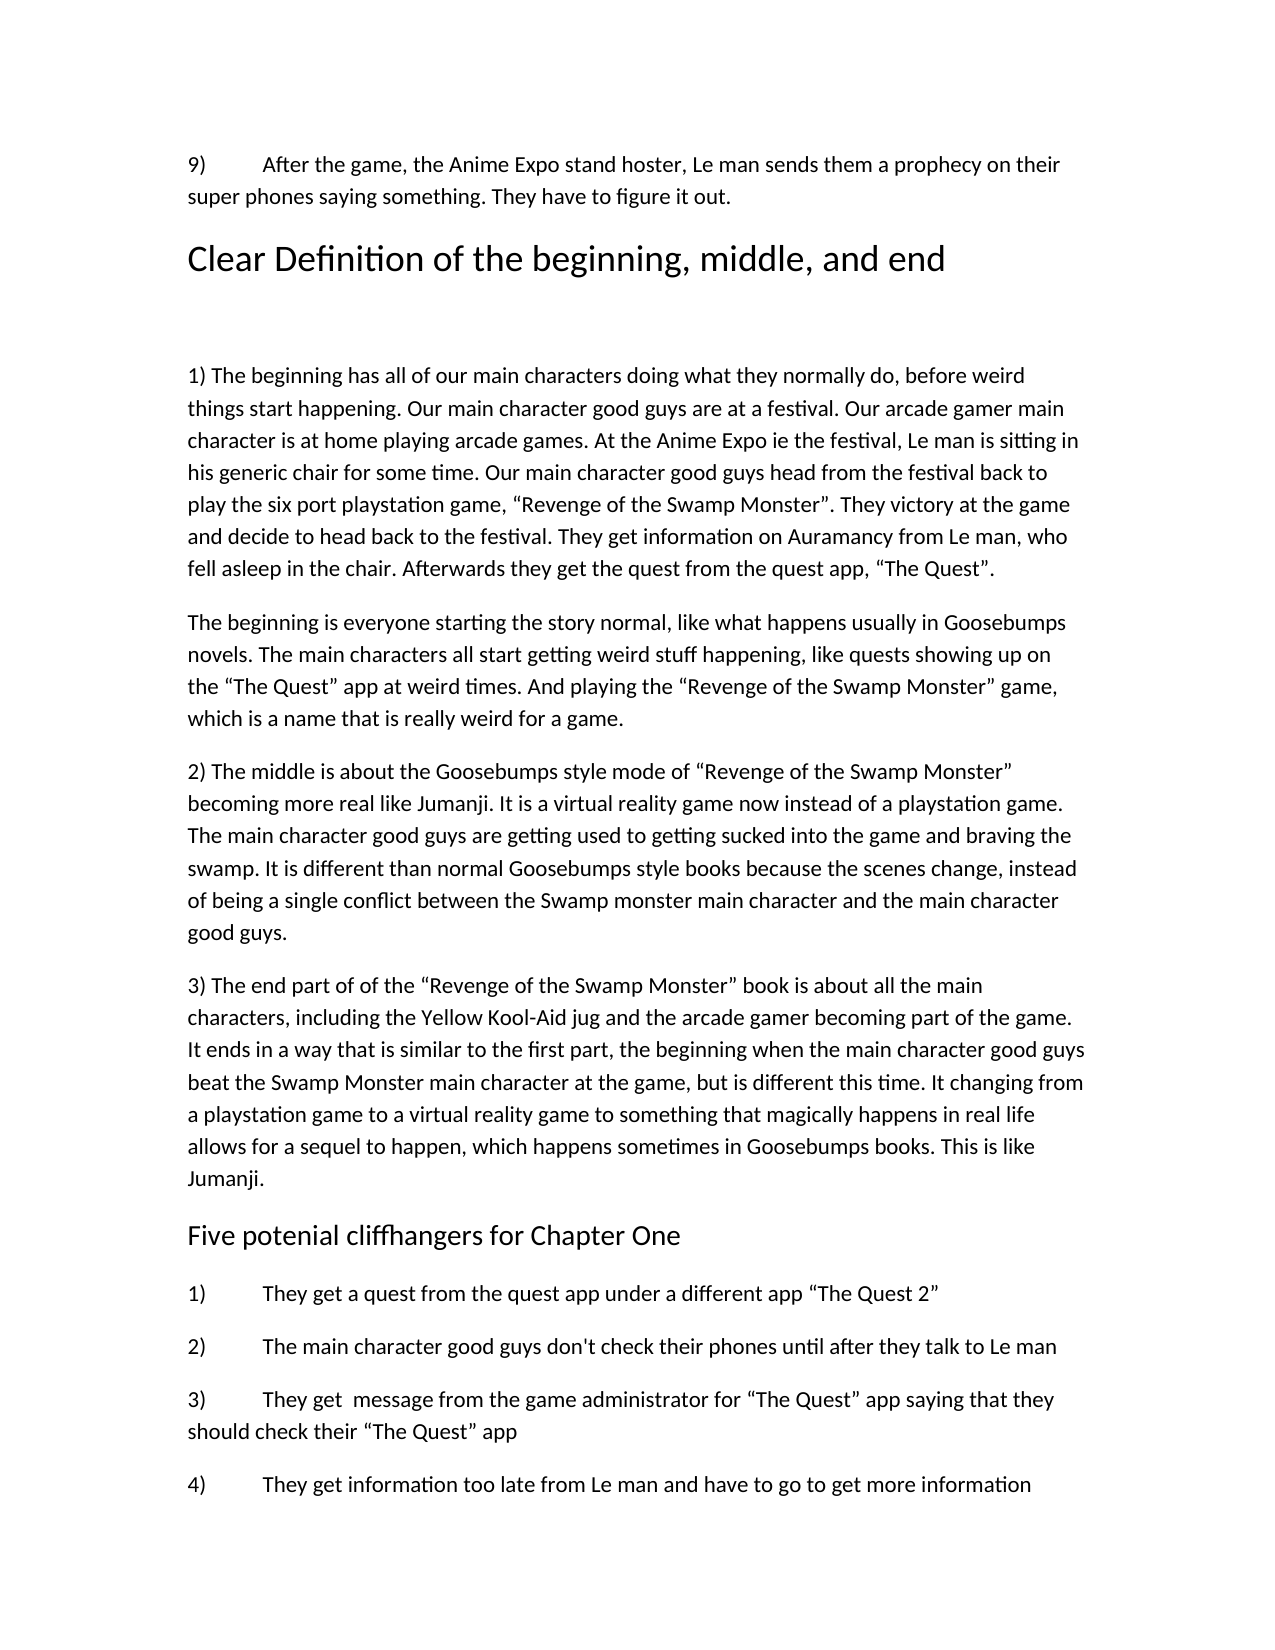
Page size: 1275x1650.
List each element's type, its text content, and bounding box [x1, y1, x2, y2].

text Five potenial cliffhangers for Chapter One [187, 1217, 1087, 1253]
list They get a quest from the quest app under a different app “The Quest 2” [187, 1279, 1087, 1307]
list Clear Definition of the beginning, middle, and end [187, 235, 1087, 334]
list 3) The end part of of the “Revenge of the Swamp Monster” book is about all the main characters, including the Yellow Kool-Aid jug and the arcade gamer becoming part of the game. It ends in a way that is similar to the first part, the beginning when the main character good guys beat the Swamp Monster main character at the game, but is different this time. It changing from a playstation game to a virtual reality game to something that magically happens in real life allows for a sequel to happen, which happens sometimes in Goosebumps books. This is like Jumanji. [187, 971, 1087, 1192]
list 1) The beginning has all of our main characters doing what they normally do, before weird things start happening. Our main character good guys are at a festival. Our arcade gamer main character is at home playing arcade games. At the Anime Expo ie the festival, Le man is sitting in his generic chair for some time. Our main character good guys head from the festival back to play the six port playstation game, “Revenge of the Swamp Monster”. They victory at the game and decide to head back to the festival. They get information on Auramancy from Le man, who fell asleep in the chair. Afterwards they get the quest from the quest app, “The Quest”. [187, 361, 1087, 583]
list After the game, the Anime Expo stand hoster, Le man sends them a prophecy on their super phones saying something. They have to figure it out. [187, 150, 1087, 210]
list The main character good guys don't check their phones until after they talk to Le man [187, 1332, 1087, 1360]
list They get information too late from Le man and have to go to get more information [187, 1470, 1087, 1498]
list They get message from the game administrator for “The Quest” app saying that they should check their “The Quest” app [187, 1385, 1087, 1445]
text The beginning is everyone starting the story normal, like what happens usually in Goosebumps novels. The main characters all start getting weird stuff happening, like quests showing up on the “The Quest” app at weird times. And playing the “Revenge of the Swamp Monster” game, which is a name that is really weird for a game. [187, 608, 1087, 732]
list 2) The middle is about the Goosebumps style mode of “Revenge of the Swamp Monster” becoming more real like Jumanji. It is a virtual reality game now instead of a playstation game. The main character good guys are getting used to getting sucked into the game and braving the swamp. It is different than normal Goosebumps style books because the scenes change, instead of being a single conflict between the Swamp monster main character and the main character good guys. [187, 757, 1087, 946]
